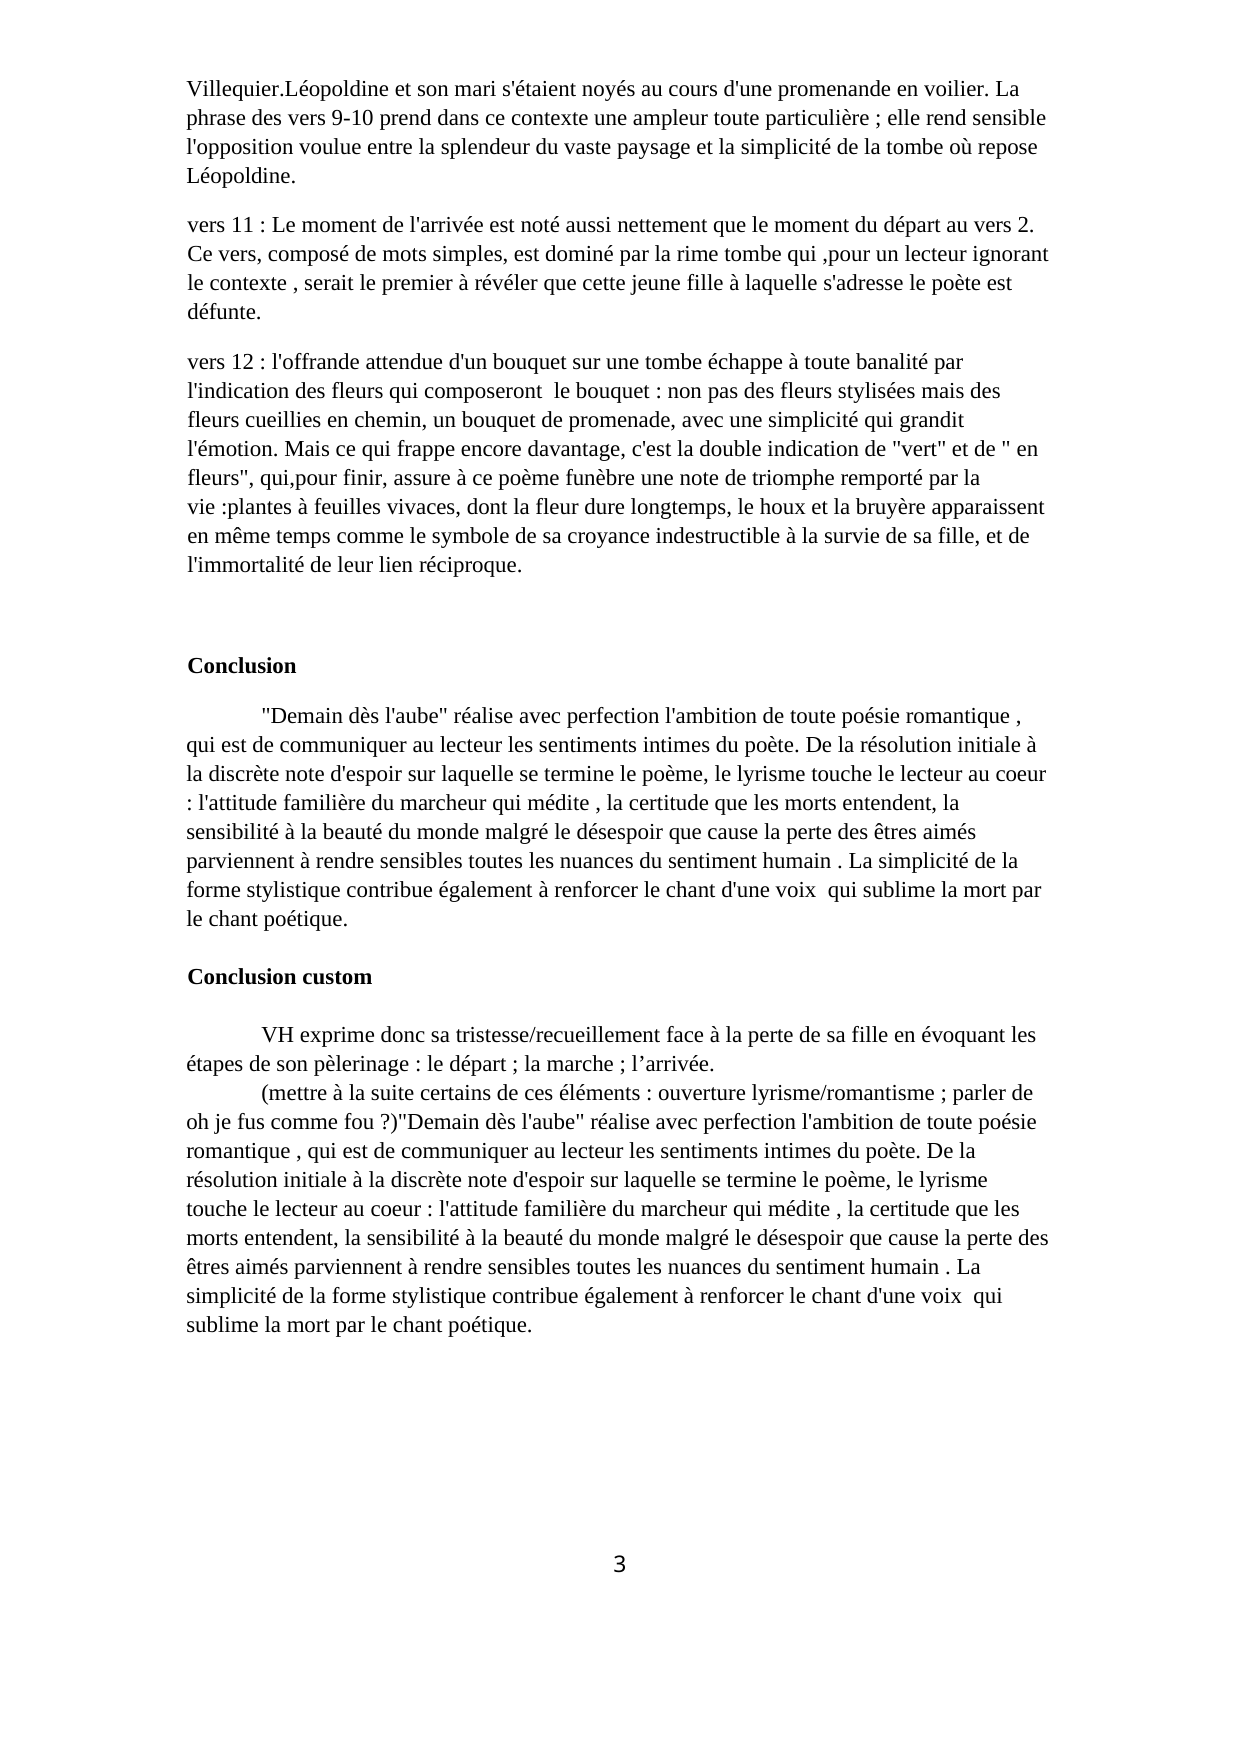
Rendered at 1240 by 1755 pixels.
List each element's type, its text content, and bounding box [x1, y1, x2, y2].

text VH exprime donc sa tristesse/recueillement face à la perte de sa fille en évoquant les étapes de son pèlerinage : le départ ; la marche ; l’arrivée. [186, 1021, 1052, 1076]
text Villequier.Léopoldine et son mari s'étaient noyés au cours d'une promenande en voilier. La phrase des vers 9-10 prend dans ce contexte une ampleur toute particulière ; elle rend sensible l'opposition voulue entre la splendeur du vaste paysage et la simplicité de la tombe où repose Léopoldine. [186, 75, 1052, 188]
text "Demain dès l'aube" réalise avec perfection l'ambition de toute poésie romantique , qui est de communiquer au lecteur les sentiments intimes du poète. De la résolution initiale à la discrète note d'espoir sur laquelle se termine le poème, le lyrisme touche le lecteur au coeur : l'attitude familière du marcheur qui médite , la certitude que les morts entendent, la sensibilité à la beauté du monde malgré le désespoir que cause la perte des êtres aimés parviennent à rendre sensibles toutes les nuances du sentiment humain . La simplicité de la forme stylistique contribue également à renforcer le chant d'une voix qui sublime la mort par le chant poétique. [186, 703, 1052, 932]
text (mettre à la suite certains de ces éléments : ouverture lyrisme/romantisme ; parler de oh je fus comme fou ?)"Demain dès l'aube" réalise avec perfection l'ambition de toute poésie romantique , qui est de communiquer au lecteur les sentiments intimes du poète. De la résolution initiale à la discrète note d'espoir sur laquelle se termine le poème, le lyrisme touche le lecteur au coeur : l'attitude familière du marcheur qui médite , la certitude que les morts entendent, la sensibilité à la beauté du monde malgré le désespoir que cause la perte des êtres aimés parviennent à rendre sensibles toutes les nuances du sentiment humain . La simplicité de la forme stylistique contribue également à renforcer le chant d'une voix qui sublime la mort par le chant poétique. [186, 1079, 1052, 1337]
text vers 12 : l'offrande attendue d'un bouquet sur une tombe échappe à toute banalité par l'indication des fleurs qui composeront le bouquet : non pas des fleurs stylisées mais des fleurs cueillies en chemin, un bouquet de promenade, avec une simplicité qui grandit l'émotion. Mais ce qui frappe encore davantage, c'est la double indication de "vert" et de " en fleurs", qui,pour finir, assure à ce poème funèbre une note de triomphe remporté par la vie :plantes à feuilles vivaces, dont la fleur dure longtemps, le houx et la bruyère apparaissent en même temps comme le symbole de sa croyance indestructible à la survie de sa fille, et de l'immortalité de leur lien réciproque. [187, 348, 1052, 577]
text vers 11 : Le moment de l'arrivée est noté aussi nettement que le moment du départ au vers 2. Ce vers, composé de mots simples, est dominé par la rime tombe qui ,pour un lecteur ignorant le contexte , serait le premier à révéler que cette jeune fille à laquelle s'adresse le poète est défunte. [187, 212, 1052, 325]
subtitle Conclusion custom [187, 963, 1052, 989]
subtitle Conclusion [187, 652, 1052, 679]
